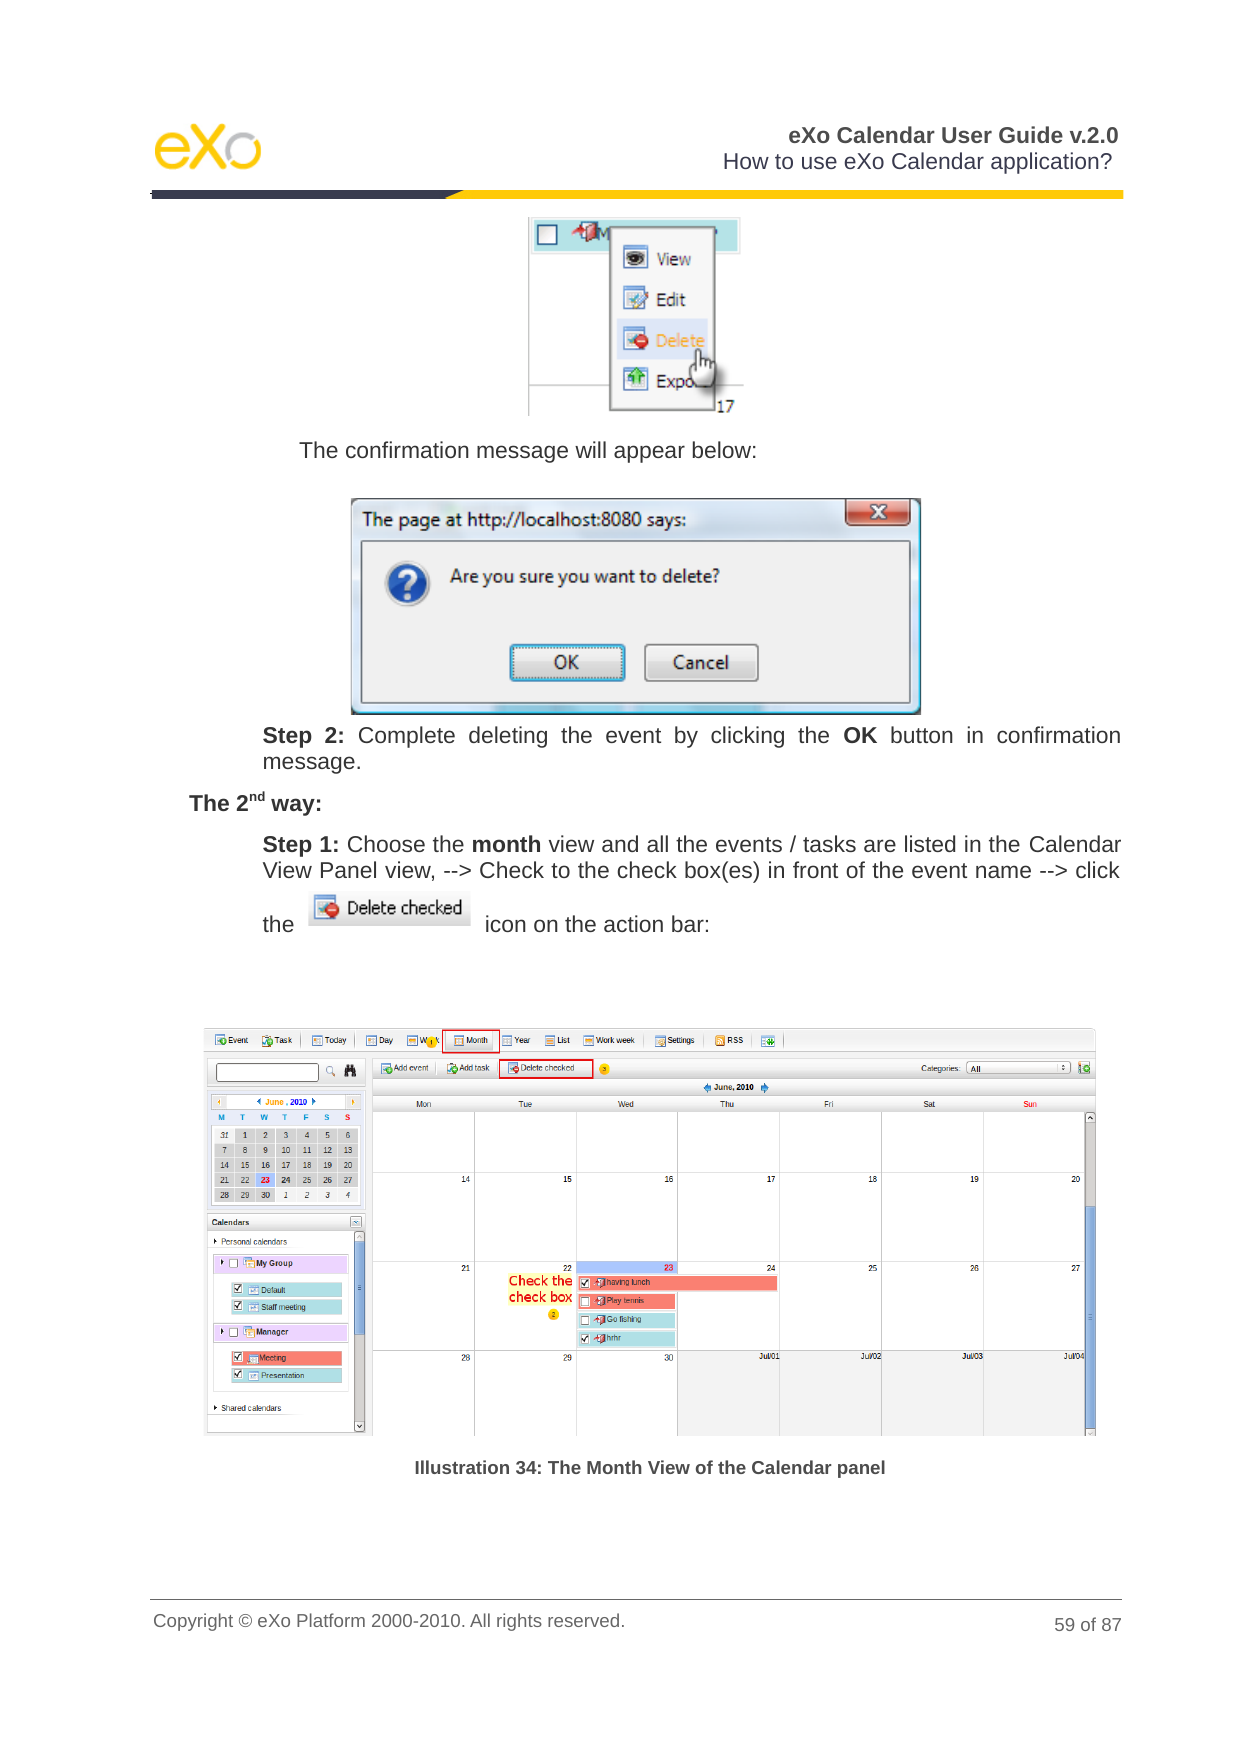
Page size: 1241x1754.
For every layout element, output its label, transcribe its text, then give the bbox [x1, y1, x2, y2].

list Step 2: Complete deleting the event by clicking the OK button in confirmation message. [225, 483, 1122, 774]
picture [203, 1027, 1098, 1436]
picture [528, 217, 744, 416]
picture [350, 498, 922, 715]
text Illustration 34: The Month View of the Calendar panel [203, 1436, 1097, 1479]
picture [155, 123, 262, 170]
picture [151, 190, 1124, 199]
picture [308, 891, 471, 926]
list Step 1: Choose the month view and all the events / tasks are listed in the Calendar View Panel view, --> Check to the check box(es) in front of the event name --> click the icon on the action bar: [225, 831, 1122, 938]
list The 2nd way: [151, 789, 1122, 816]
list The confirmation message will appear below: [261, 223, 1122, 463]
